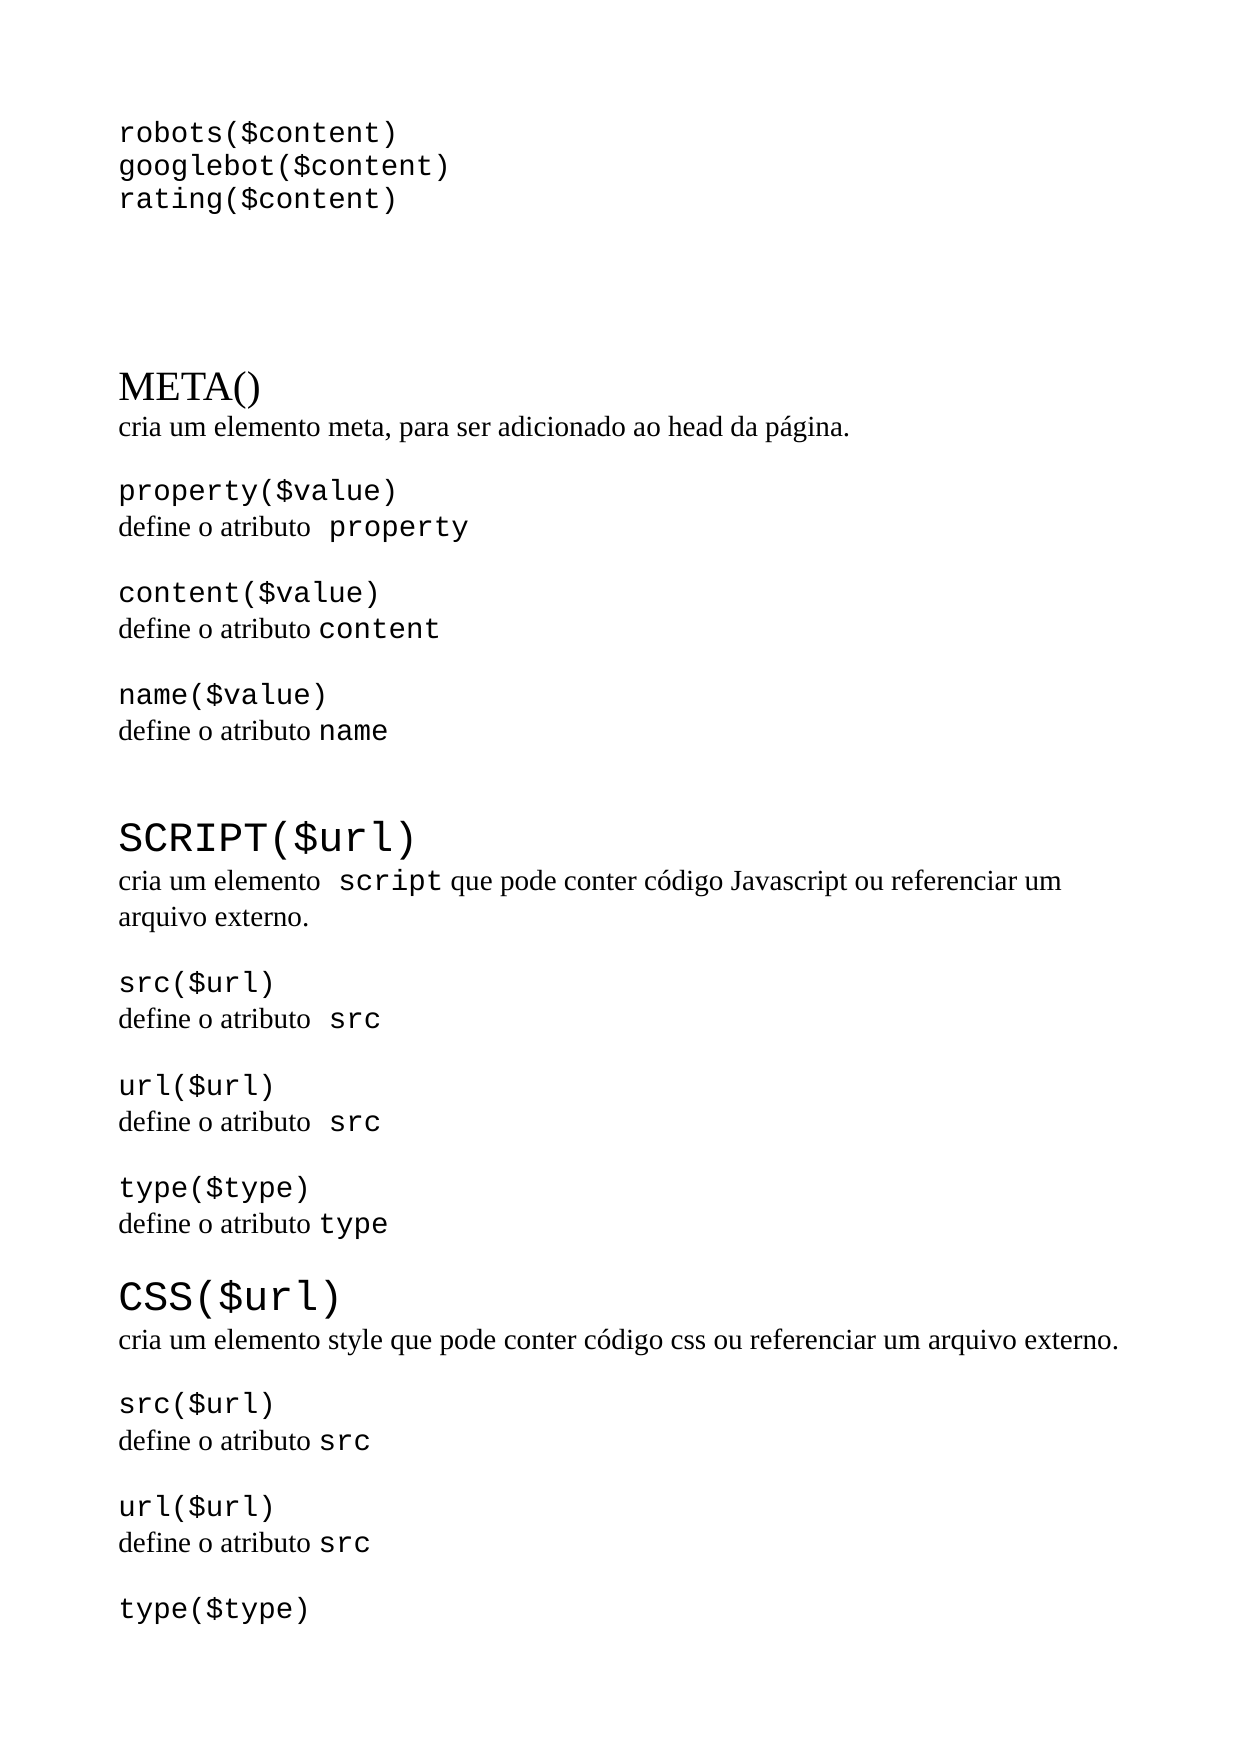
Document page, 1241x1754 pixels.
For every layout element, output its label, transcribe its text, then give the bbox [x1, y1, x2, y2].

text META() [118, 361, 1122, 409]
text define o atributo src [118, 1423, 1122, 1459]
text url($url) [118, 1492, 1122, 1525]
text name($value) [118, 680, 1122, 713]
text type($type) [118, 1594, 1122, 1627]
text cria um elemento script que pode conter código Javascript ou referenciar um arquivo externo. [118, 863, 1122, 936]
text define o atributo type [118, 1206, 1122, 1242]
text cria um elemento style que pode conter código css ou referenciar um arquivo externo. [118, 1322, 1122, 1356]
text type($type) [118, 1173, 1122, 1206]
text src($url) [118, 968, 1122, 1002]
text url($url) [118, 1071, 1122, 1104]
text define o atributo src [118, 1525, 1122, 1561]
text cria um elemento meta, para ser adicionado ao head da página. [118, 409, 1122, 442]
text CSS($url) [118, 1275, 1122, 1322]
text define o atributo name [118, 713, 1122, 749]
text define o atributo property [118, 509, 1122, 545]
text SCRIPT($url) [118, 816, 1122, 863]
text define o atributo src [118, 1104, 1122, 1140]
text define o atributo content [118, 611, 1122, 647]
text src($url) [118, 1389, 1122, 1423]
text robots($content) [118, 118, 1122, 151]
text property($value) [118, 476, 1122, 509]
text rating($content) [118, 184, 1122, 217]
text define o atributo src [118, 1002, 1122, 1038]
text googlebot($content) [118, 151, 1122, 184]
text content($value) [118, 578, 1122, 611]
